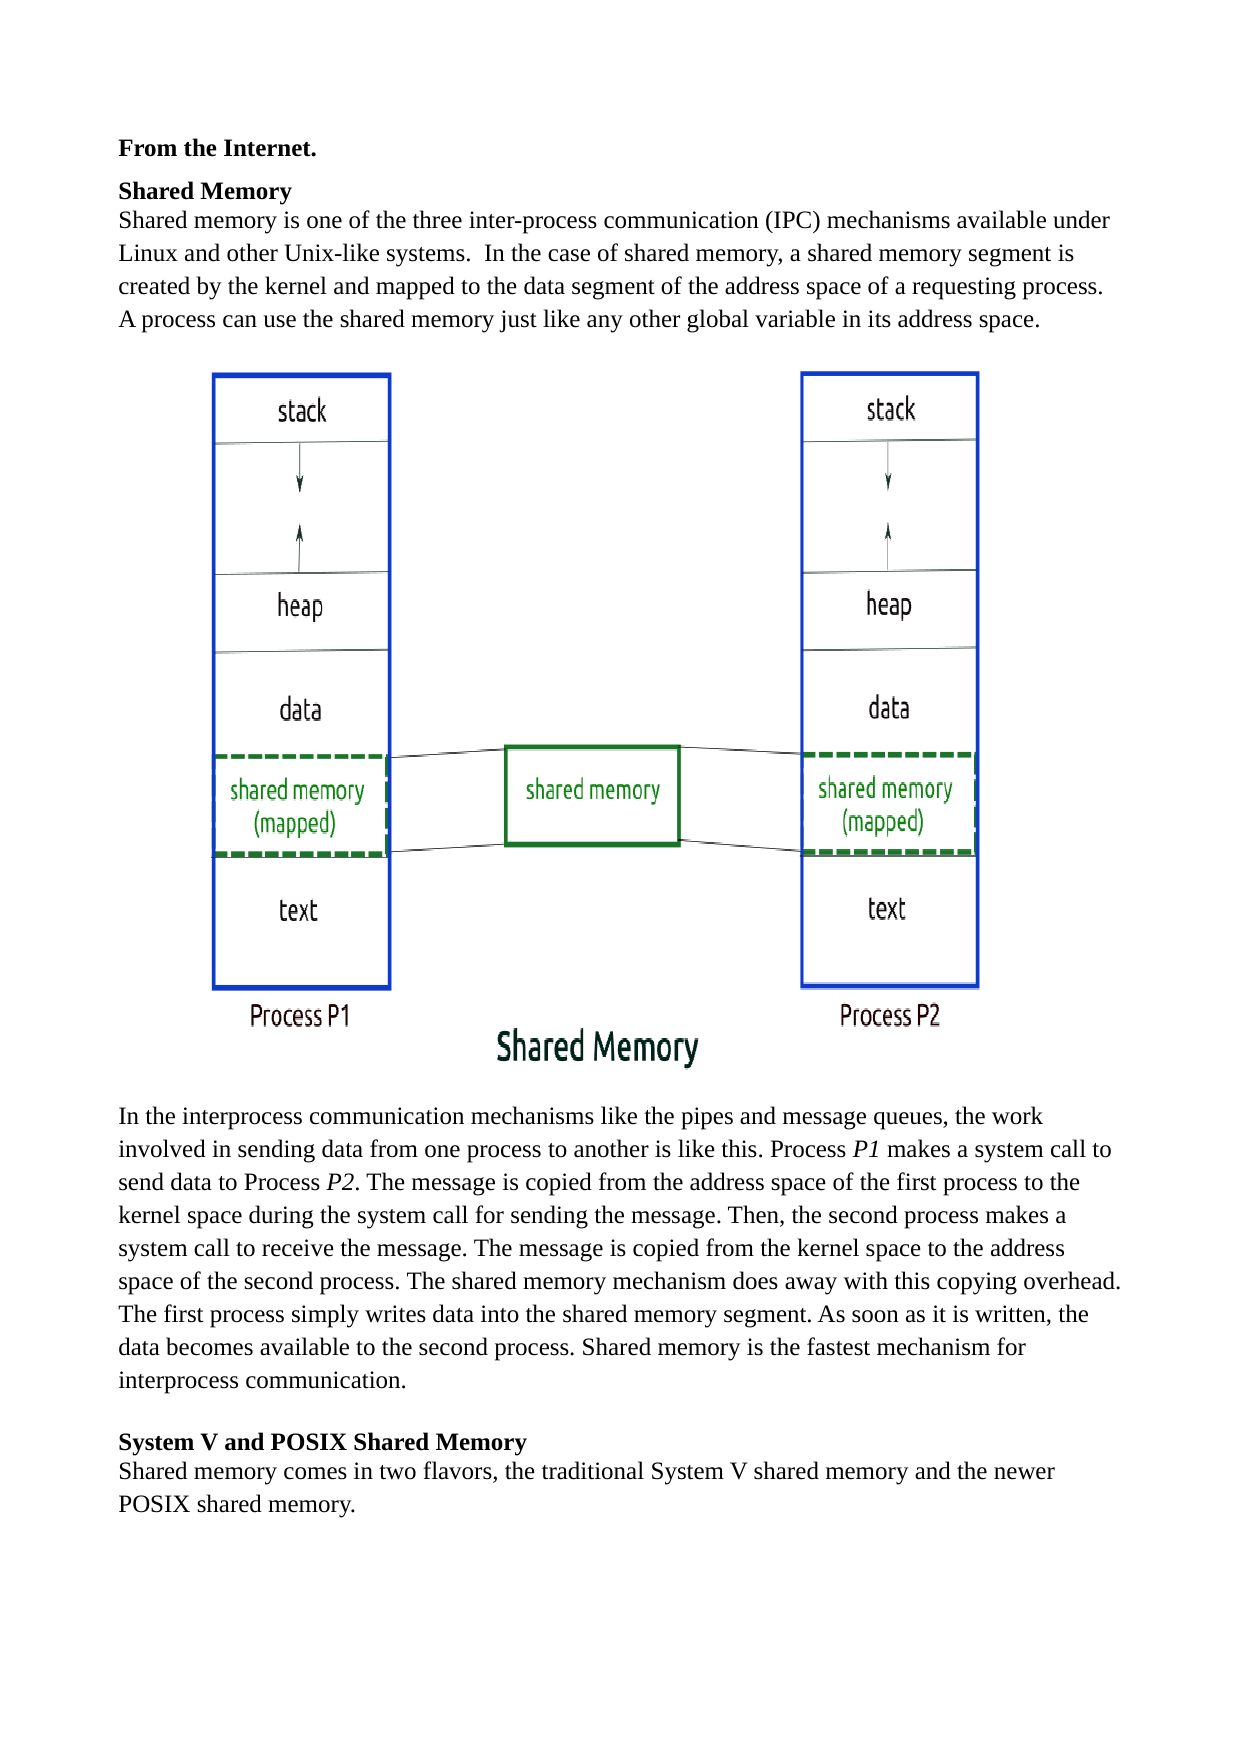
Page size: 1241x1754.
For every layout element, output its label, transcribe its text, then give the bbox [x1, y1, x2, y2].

text Shared memory is one of the three inter-process communication (IPC) mechanisms available under Linux and other Unix-like systems. In the case of shared memory, a shared memory segment is created by the kernel and mapped to the data segment of the address space of a requesting process. A process can use the shared memory just like any other global variable in its address space. [118, 205, 1122, 333]
subtitle Shared Memory [118, 176, 1122, 205]
text In the interprocess communication mechanisms like the pipes and message queues, the work involved in sending data from one process to another is like this. Process P1 makes a system call to send data to Process P2. The message is copied from the address space of the first process to the kernel space during the system call for sending the message. Then, the second process makes a system call to receive the message. The message is copied from the kernel space to the address space of the second process. The shared memory mechanism does away with this copying overhead. The first process simply writes data into the shared memory segment. As soon as it is written, the data becomes available to the second process. Shared memory is the fastest mechanism for interprocess communication. [118, 1101, 1122, 1394]
subtitle From the Internet. [118, 133, 1122, 161]
text Shared memory comes in two flavors, the traditional System V shared memory and the newer POSIX shared memory. [118, 1456, 1122, 1518]
subtitle System V and POSIX Shared Memory [118, 1427, 1122, 1456]
